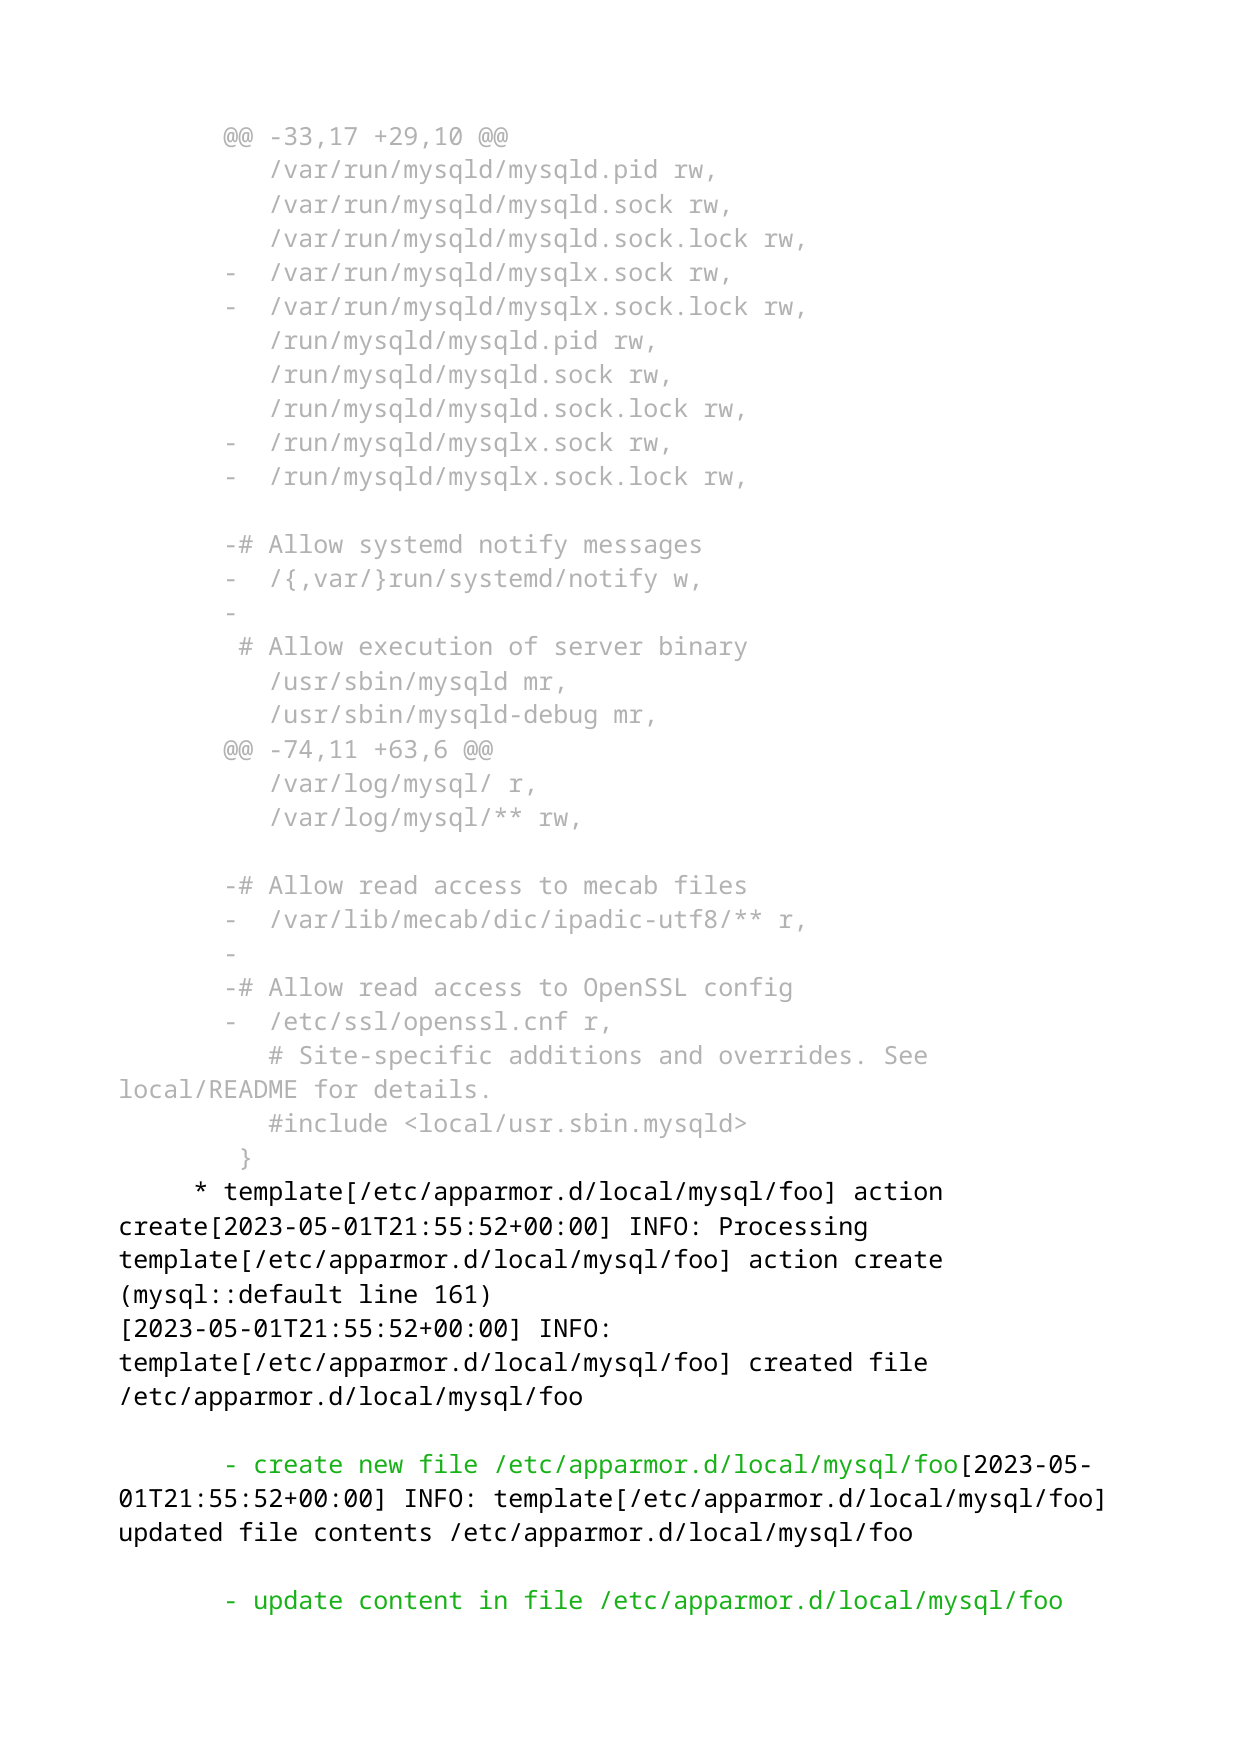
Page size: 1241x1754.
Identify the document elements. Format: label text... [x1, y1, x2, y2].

text @@ -33,17 +29,10 @@ /var/run/mysqld/mysqld.pid rw, /var/run/mysqld/mysqld.sock rw, /var/run/mysqld/mysqld.sock.lock rw, - /var/run/mysqld/mysqlx.sock rw, - /var/run/mysqld/mysqlx.sock.lock rw, /run/mysqld/mysqld.pid rw, /run/mysqld/mysqld.sock rw, /run/mysqld/mysqld.sock.lock rw, - /run/mysqld/mysqlx.sock rw, - /run/mysqld/mysqlx.sock.lock rw, -# Allow systemd notify messages - /{,var/}run/systemd/notify w, - # Allow execution of server binary /usr/sbin/mysqld mr, /usr/sbin/mysqld-debug mr, @@ -74,11 +63,6 @@ /var/log/mysql/ r, /var/log/mysql/** rw, -# Allow read access to mecab files - /var/lib/mecab/dic/ipadic-utf8/** r, - -# Allow read access to OpenSSL config - /etc/ssl/openssl.cnf r, # Site-specific additions and overrides. See local/README for details. #include <local/usr.sbin.mysqld> } * template[/etc/apparmor.d/local/mysql/foo] action create[2023-05-01T21:55:52+00:00] INFO: Processing template[/etc/apparmor.d/local/mysql/foo] action create (mysql::default line 161) [2023-05-01T21:55:52+00:00] INFO: template[/etc/apparmor.d/local/mysql/foo] created file /etc/apparmor.d/local/mysql/foo - create new file /etc/apparmor.d/local/mysql/foo[2023-05-01T21:55:52+00:00] INFO: template[/etc/apparmor.d/local/mysql/foo] updated file contents /etc/apparmor.d/local/mysql/foo - update content in file /etc/apparmor.d/local/mysql/foo [118, 118, 1122, 1617]
